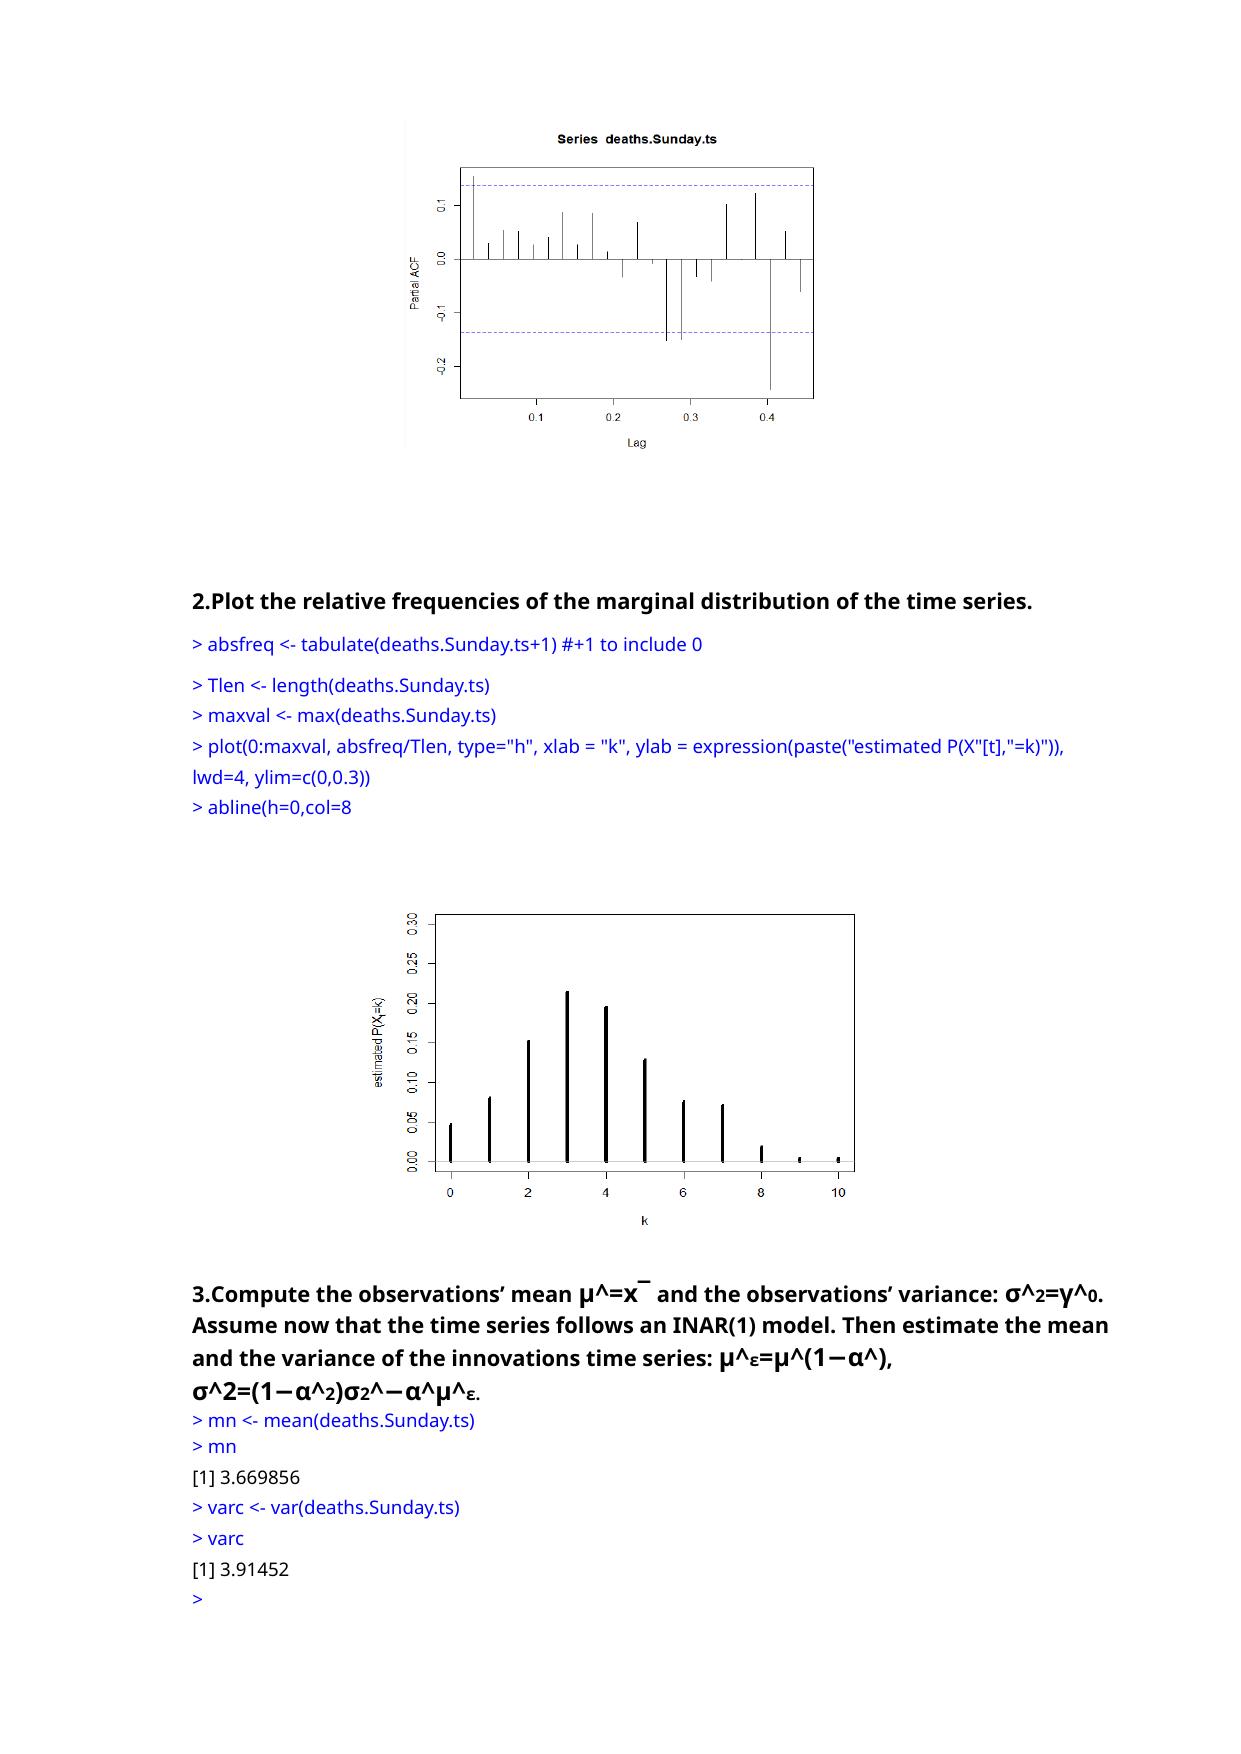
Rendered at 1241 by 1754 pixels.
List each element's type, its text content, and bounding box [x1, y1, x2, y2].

text > varc <- var(deaths.Sunday.ts) [192, 1494, 1122, 1520]
list Plot the relative frequencies of the marginal distribution of the time series. [118, 586, 1122, 615]
text > plot(0:maxval, absfreq/Tlen, type="h", xlab = "k", ylab = expression(paste("estimated P(X"[t],"=k)")), lwd=4, ylim=c(0,0.3)) [192, 733, 1122, 789]
picture [405, 118, 835, 450]
text > varc [192, 1525, 1122, 1551]
text > maxval <- max(deaths.Sunday.ts) [192, 703, 1122, 728]
text > [192, 1586, 1122, 1612]
text > mn [192, 1433, 1122, 1459]
text [1] 3.669856 [192, 1464, 1122, 1489]
text > mn <- mean(deaths.Sunday.ts) [118, 1408, 1122, 1433]
list Compute the observations’ mean μ^=x¯ and the observations’ variance: σ^2=γ^0. Assume now that the time series follows an INAR(1) model. Then estimate the mean and the variance of the innovations time series: μ^ε=μ^(1−α^), σ^2=(1−α^2)σ2^−α^μ^ε. [118, 1276, 1122, 1408]
text > Tlen <- length(deaths.Sunday.ts) [192, 672, 1122, 698]
list > absfreq <- tabulate(deaths.Sunday.ts+1) #+1 to include 0 [118, 631, 1122, 657]
picture [371, 870, 870, 1231]
text [1] 3.91452 [192, 1556, 1122, 1581]
text > abline(h=0,col=8 [192, 795, 1122, 820]
